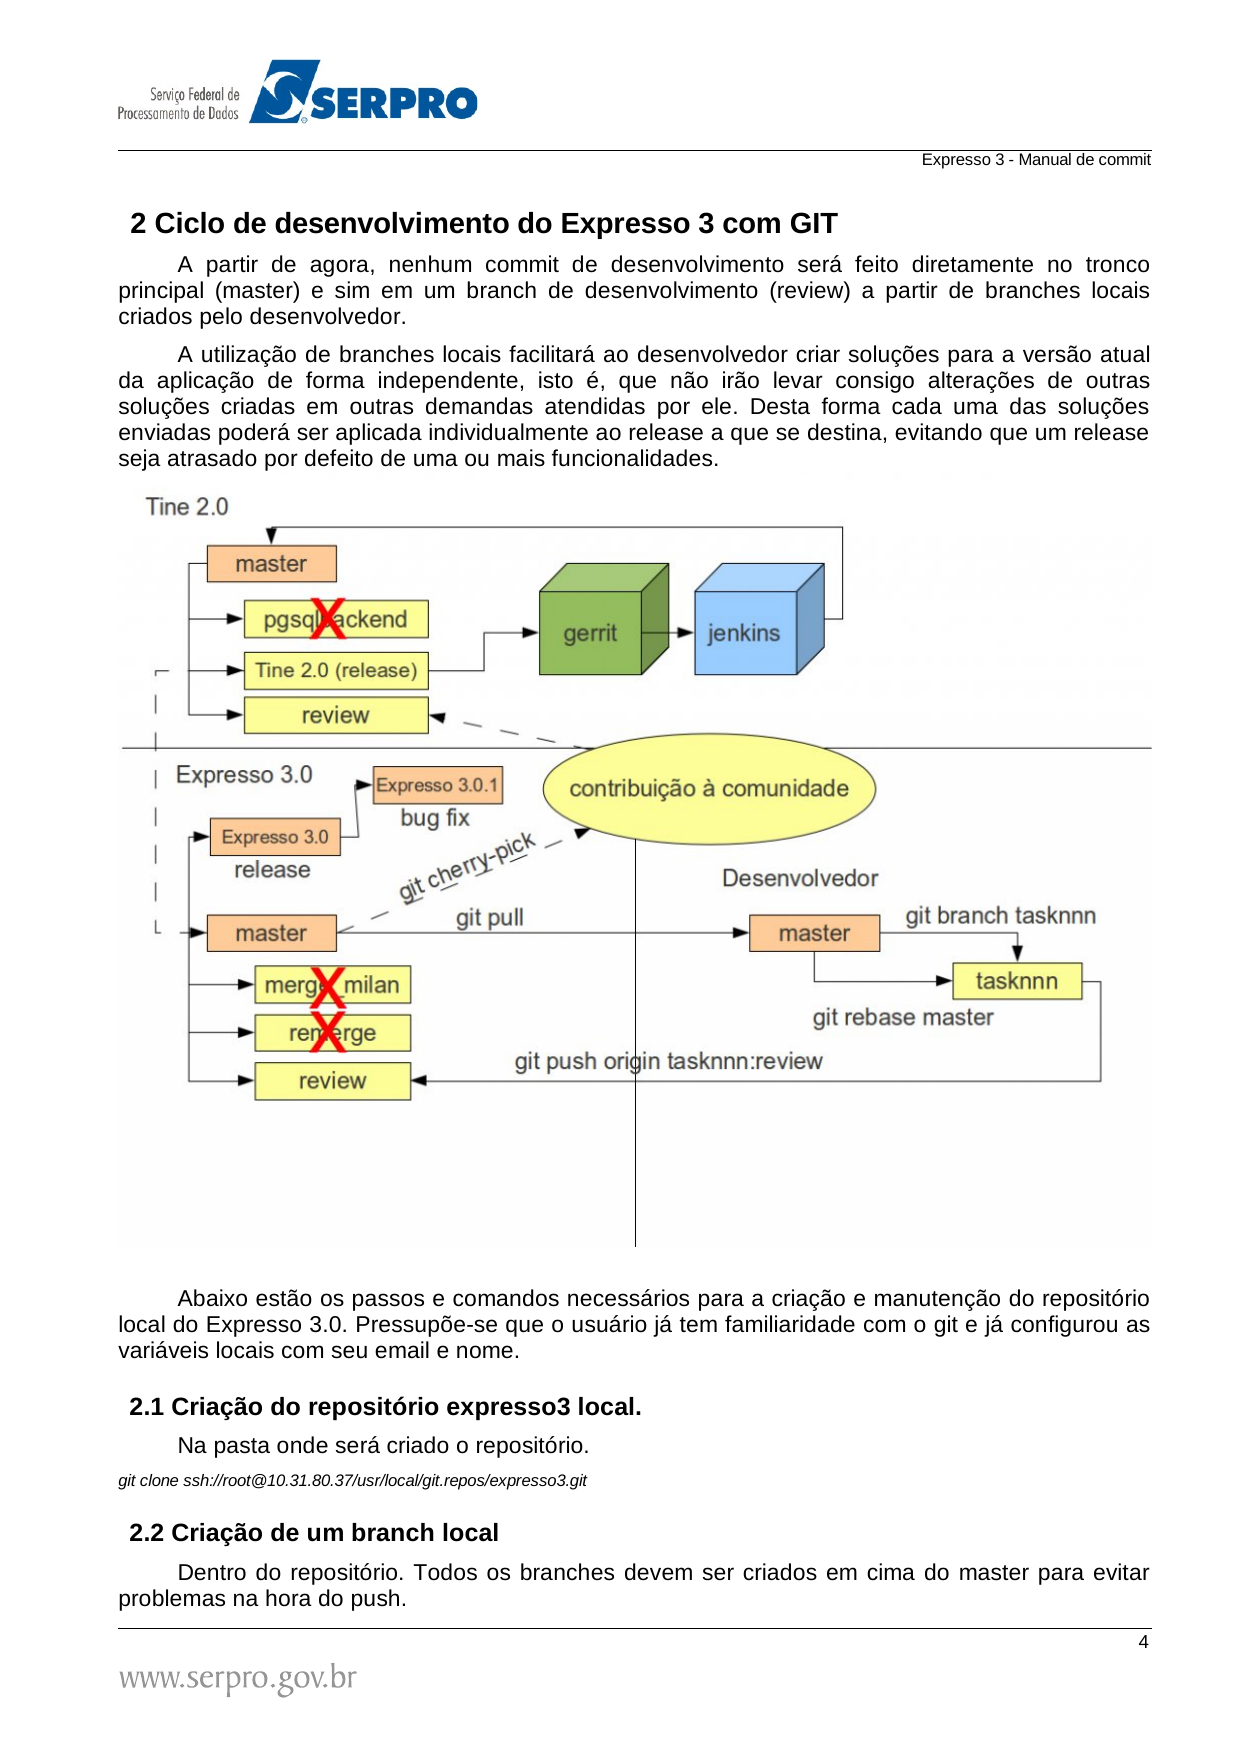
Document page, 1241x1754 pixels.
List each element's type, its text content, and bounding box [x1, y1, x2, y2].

text git clone ssh://root@10.31.80.37/usr/local/git.repos/expresso3.git [118, 1471, 1152, 1490]
subtitle Criação de um branch local [118, 1519, 1152, 1547]
picture [118, 59, 478, 124]
text A utilização de branches locais facilitará ao desenvolvedor criar soluções para a versão atual da aplicação de forma independente, isto é, que não irão levar consigo alterações de outras soluções criadas em outras demandas atendidas por ele. Desta forma cada uma das soluções enviadas poderá ser aplicada individualmente ao release a que se destina, evitando que um release seja atrasado por defeito de uma ou mais funcionalidades. [118, 342, 1152, 471]
text Na pasta onde será criado o repositório. [118, 1433, 1152, 1459]
text A partir de agora, nenhum commit de desenvolvimento será feito diretamente no tronco principal (master) e sim em um branch de desenvolvimento (review) a partir de branches locais criados pelo desenvolvedor. [118, 251, 1152, 329]
subtitle Ciclo de desenvolvimento do Expresso 3 com GIT [118, 207, 1152, 239]
text Dentro do repositório. Todos os branches devem ser criados em cima do master para evitar problemas na hora do push. [118, 1559, 1152, 1611]
text Abaixo estão os passos e comandos necessários para a criação e manutenção do repositório local do Expresso 3.0. Pressupõe-se que o usuário já tem familiaridade com o git e já configurou as variáveis locais com seu email e nome. [118, 1285, 1152, 1363]
subtitle Criação do repositório expresso3 local. [118, 1393, 1152, 1421]
picture [118, 471, 1152, 1247]
